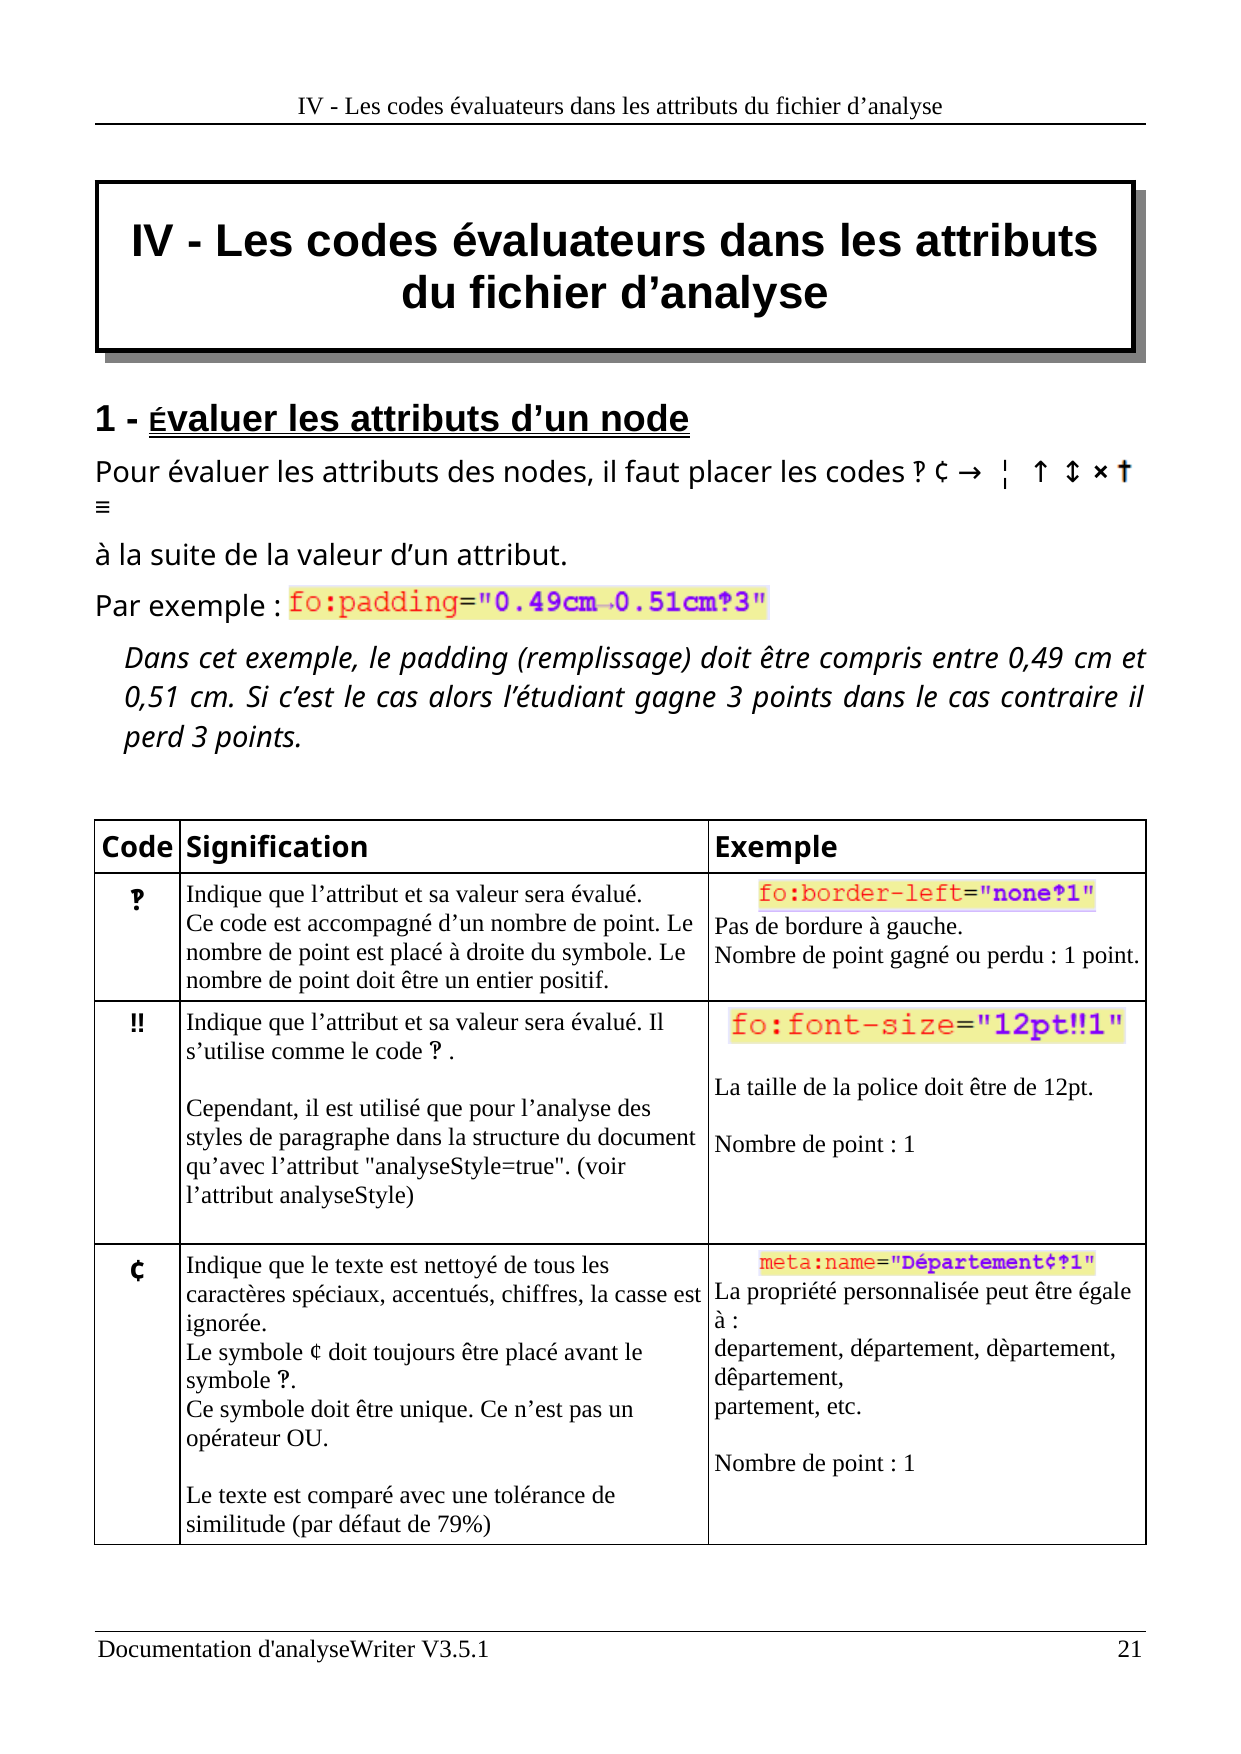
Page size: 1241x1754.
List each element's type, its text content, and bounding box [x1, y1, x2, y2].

picture [758, 879, 1097, 912]
table_header Code [95, 821, 179, 872]
picture [758, 1250, 1097, 1276]
table_header Exemple [709, 821, 1145, 872]
subtitle Évaluer les attributs d’un node [94, 396, 1146, 439]
table_header Signification [181, 821, 708, 872]
subtitle Les codes évaluateurs dans les attributs du fichier d’analyse [99, 184, 1131, 348]
table_cell ‼ [95, 1002, 179, 1243]
table_cell Indique que le texte est nettoyé de tous les caractères spéciaux, accentués, chiffres, la casse est ignorée. Le symbole ¢ doit toujours être placé avant le symbole ‽. Ce symbole doit être unique. Ce n’est pas un opérateur OU. Le texte est comparé avec une tolérance de similitude (par défaut de 79%) [181, 1245, 708, 1543]
table_cell La taille de la police doit être de 12pt. Nombre de point : 1 [709, 1002, 1145, 1243]
table_cell Indique que l’attribut et sa valeur sera évalué. Ce code est accompagné d’un nombre de point. Le nombre de point est placé à droite du symbole. Le nombre de point doit être un entier positif. [181, 874, 708, 1000]
table_cell Indique que l’attribut et sa valeur sera évalué. Il s’utilise comme le code ‽ . Cependant, il est utilisé que pour l’analyse des styles de paragraphe dans la structure du document qu’avec l’attribut "analyseStyle=true". (voir l’attribut analyseStyle) [181, 1002, 708, 1243]
table_cell ¢ [95, 1245, 179, 1543]
text Pour évaluer les attributs des nodes, il faut placer les codes ‽ ¢ → ¦ ↑ ↕ × ≡ [94, 451, 1146, 522]
table_cell Pas de bordure à gauche. Nombre de point gagné ou perdu : 1 point. [709, 874, 1145, 1000]
picture [1111, 454, 1137, 484]
table_cell La propriété personnalisée peut être égale à : departement, département, dèpartement, dêpartement, partement, etc. Nombre de point : 1 [709, 1245, 1145, 1543]
text Dans cet exemple, le padding (remplissage) doit être compris entre 0,49 cm et 0,51 cm. Si c’est le cas alors l’étudiant gagne 3 points dans le cas contraire il perd 3 points. [124, 637, 1146, 756]
text Par exemple : [94, 586, 1146, 625]
table_cell ‽ [95, 874, 179, 1000]
picture [727, 1007, 1127, 1044]
text à la suite de la valeur d’un attribut. [94, 534, 1146, 574]
